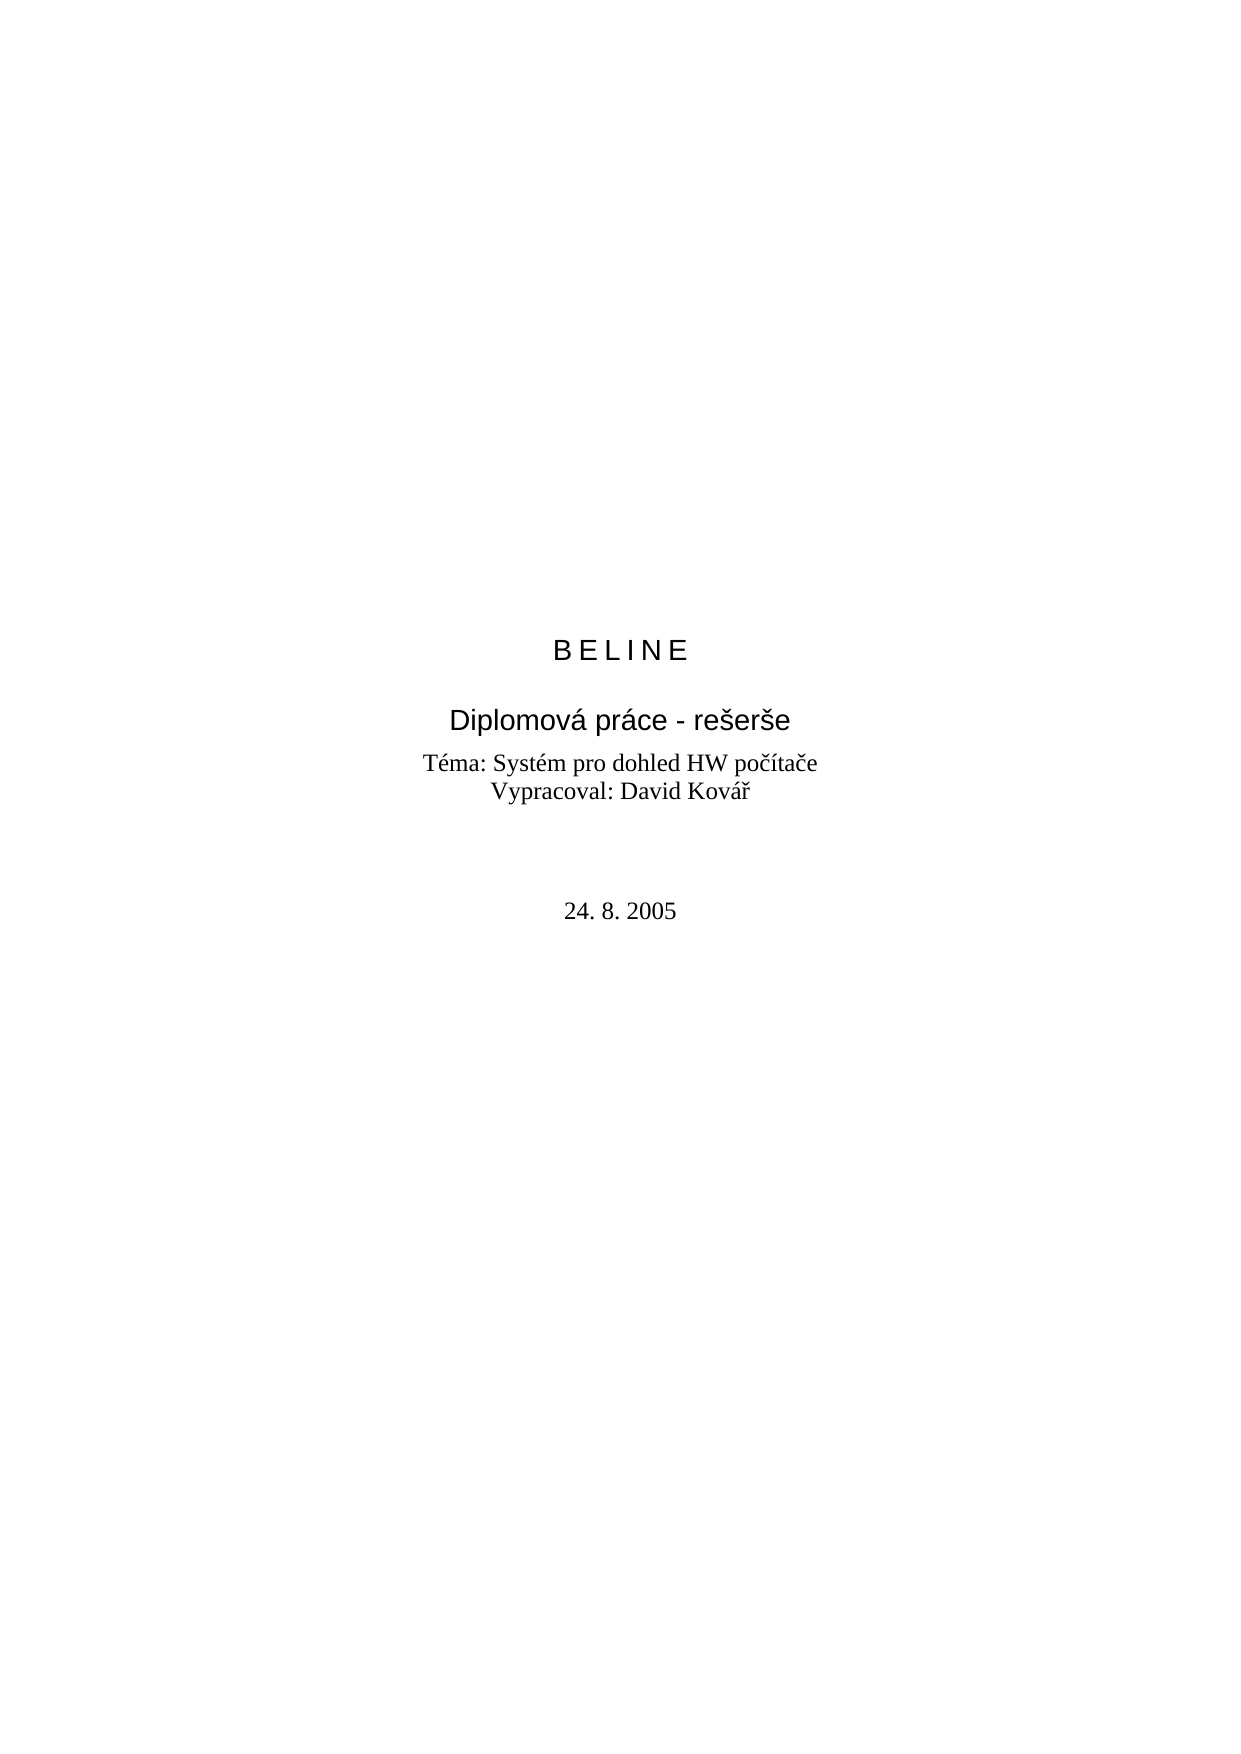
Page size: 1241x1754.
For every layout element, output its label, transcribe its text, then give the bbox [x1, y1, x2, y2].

text 24.8.2005 [118, 897, 1122, 925]
text Téma: Systém pro dohled HW počítače [118, 749, 1122, 777]
subtitle Diplomová práce - rešerše [118, 704, 1122, 737]
text Vypracoval: David Kovář [118, 777, 1122, 804]
subtitle Beline [118, 634, 1122, 666]
